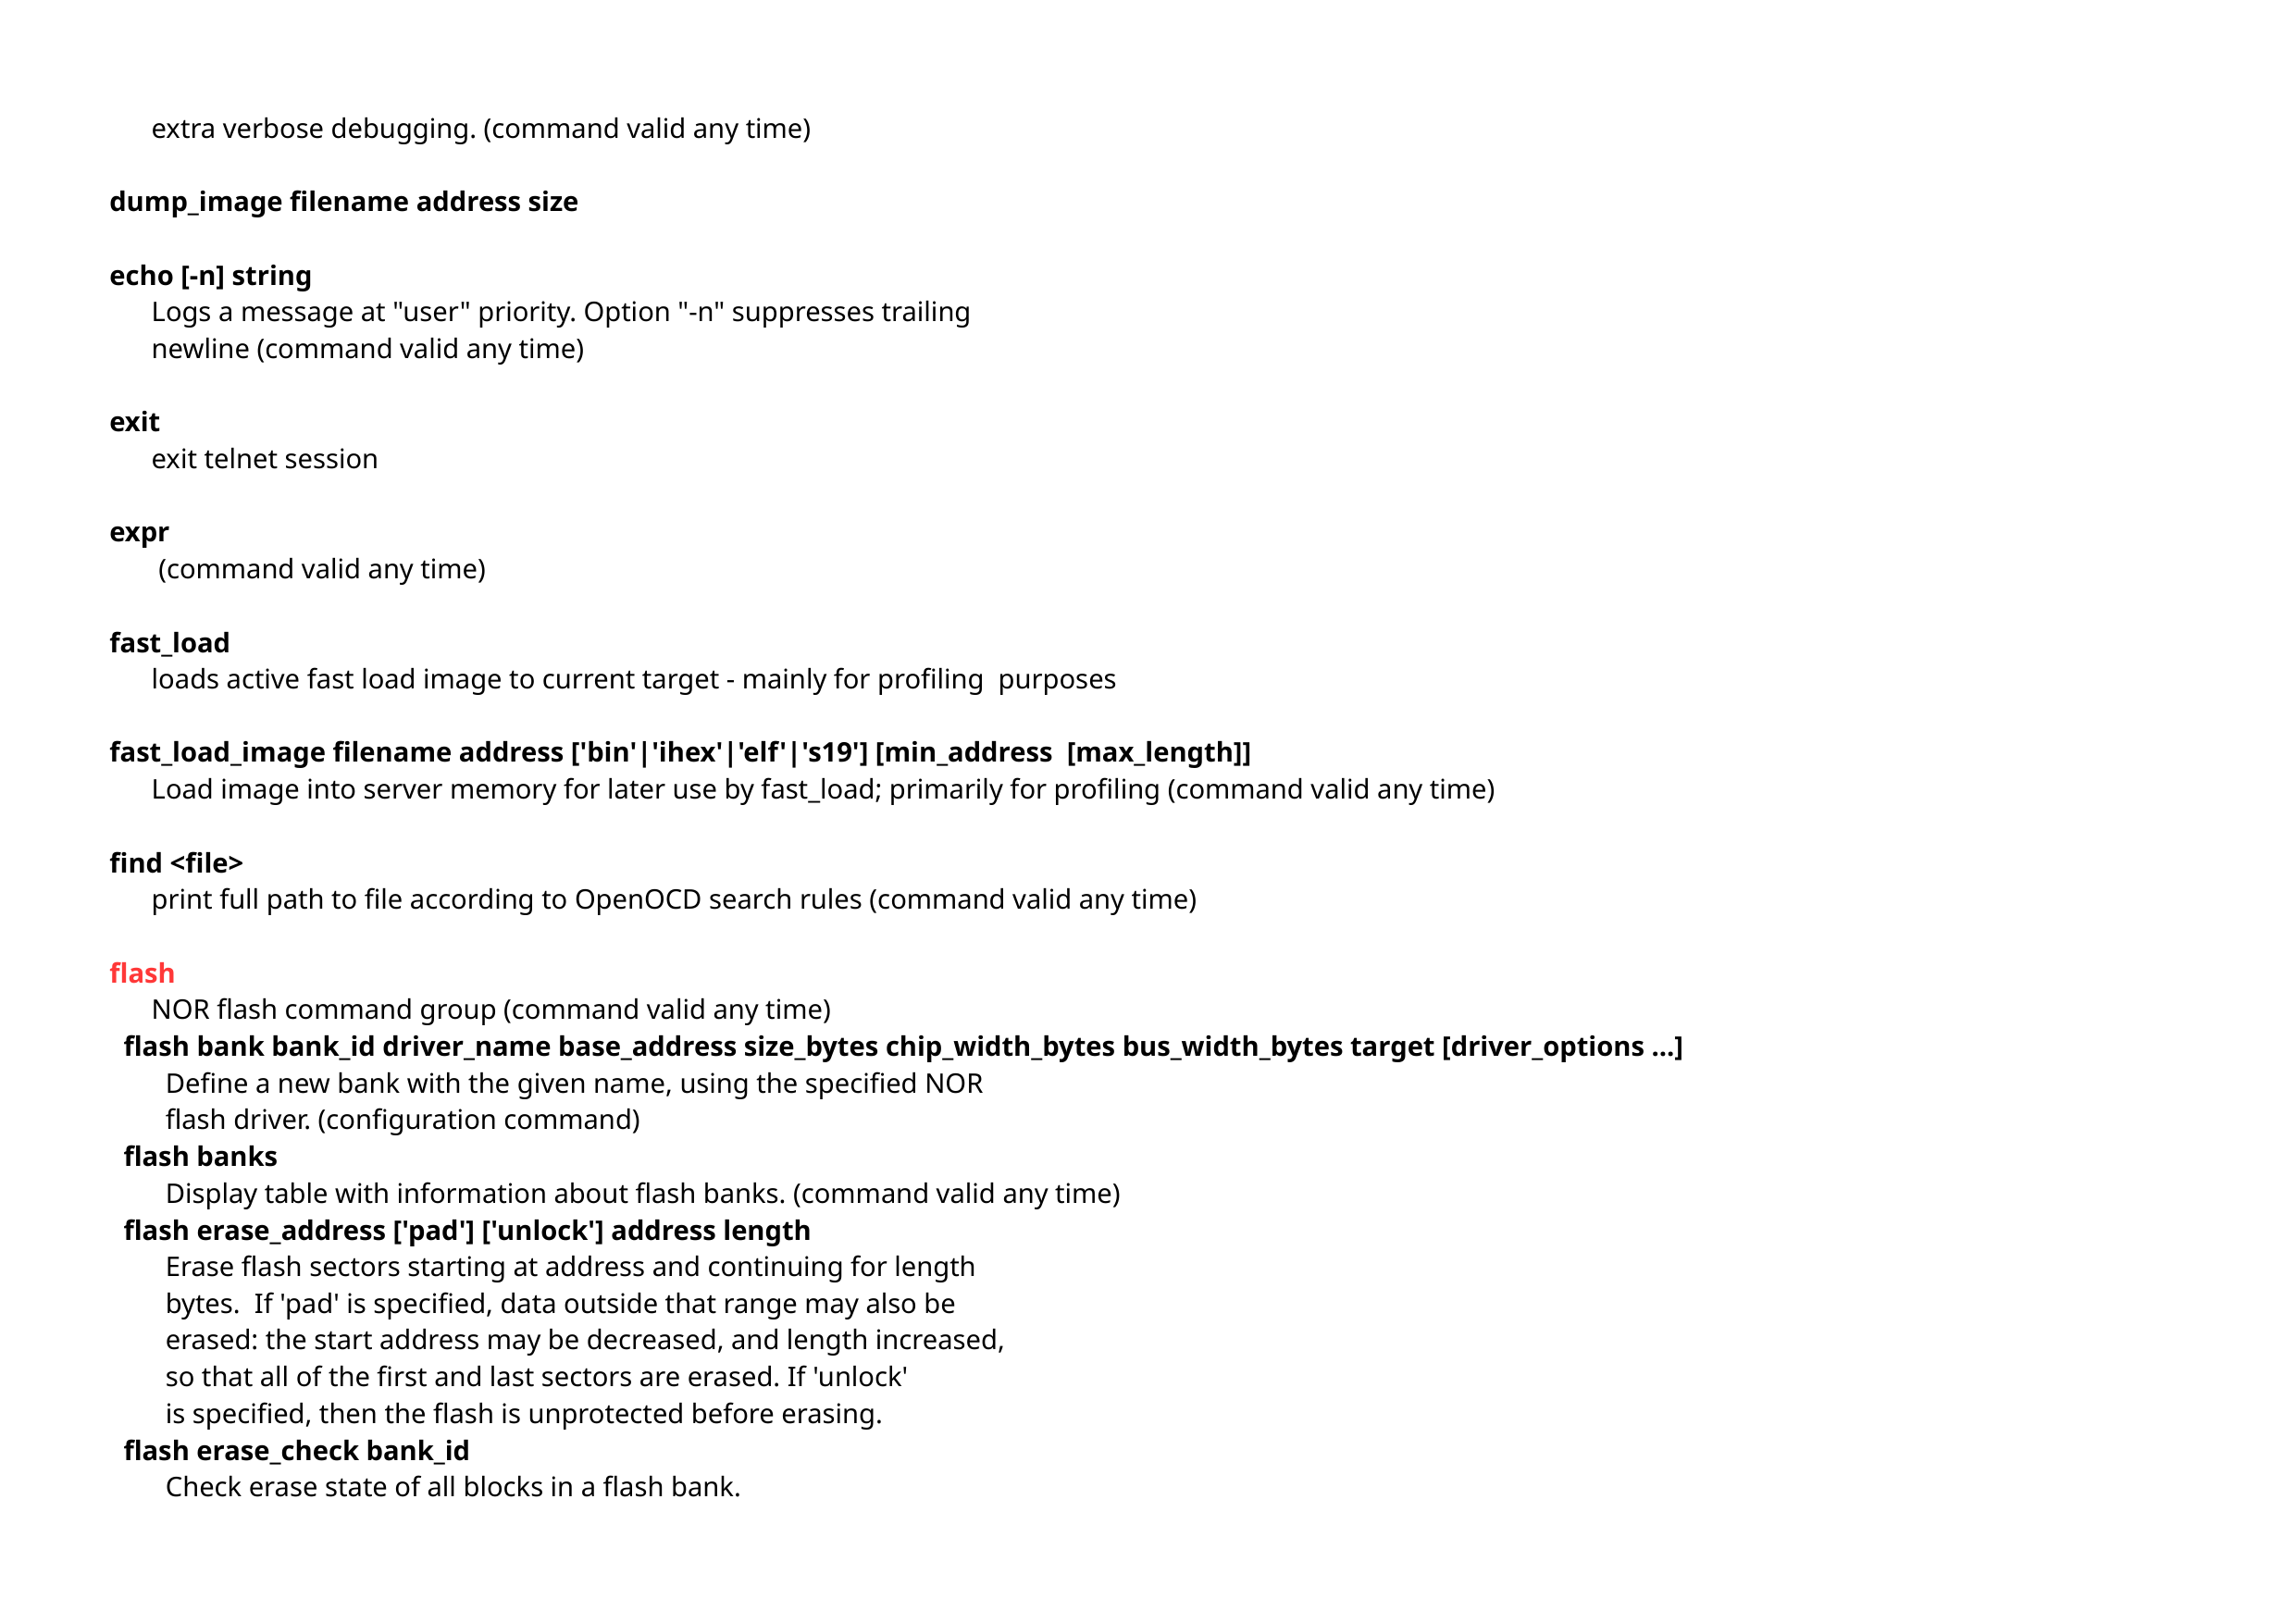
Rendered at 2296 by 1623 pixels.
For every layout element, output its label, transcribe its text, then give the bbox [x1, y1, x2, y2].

text (command valid any time) [109, 550, 2186, 587]
text echo [-n] string [109, 256, 2186, 293]
text flash bank bank_id driver_name base_address size_bytes chip_width_bytes bus_width_bytes target [driver_options ...] [109, 1027, 2186, 1064]
text is specified, then the flash is unprotected before erasing. [109, 1394, 2186, 1431]
text extra verbose debugging. (command valid any time) [109, 109, 2186, 146]
text dump_image filename address size [109, 182, 2186, 219]
text find <file> [109, 844, 2186, 881]
text so that all of the first and last sectors are erased. If 'unlock' [109, 1357, 2186, 1394]
text Load image into server memory for later use by fast_load; primarily for profiling (command valid any time) [109, 770, 2186, 807]
text Define a new bank with the given name, using the specified NOR [109, 1064, 2186, 1101]
text fast_load [109, 624, 2186, 660]
text flash erase_check bank_id [109, 1431, 2186, 1468]
text flash erase_address ['pad'] ['unlock'] address length [109, 1211, 2186, 1247]
text exit telnet session [109, 440, 2186, 477]
text loads active fast load image to current target - mainly for profiling purposes [109, 660, 2186, 697]
text flash driver. (configuration command) [109, 1101, 2186, 1137]
text expr [109, 514, 2186, 550]
text erased: the start address may be decreased, and length increased, [109, 1321, 2186, 1357]
text Erase flash sectors starting at address and continuing for length [109, 1247, 2186, 1284]
text print full path to file according to OpenOCD search rules (command valid any time) [109, 881, 2186, 917]
text exit [109, 403, 2186, 440]
text flash [109, 954, 2186, 991]
text Display table with information about flash banks. (command valid any time) [109, 1174, 2186, 1211]
text Logs a message at "user" priority. Option "-n" suppresses trailing [109, 293, 2186, 329]
text fast_load_image filename address ['bin'|'ihex'|'elf'|'s19'] [min_address [max_length]] [109, 734, 2186, 770]
text newline (command valid any time) [109, 329, 2186, 366]
text bytes. If 'pad' is specified, data outside that range may also be [109, 1284, 2186, 1321]
text flash banks [109, 1137, 2186, 1174]
text NOR flash command group (command valid any time) [109, 991, 2186, 1027]
text Check erase state of all blocks in a flash bank. [109, 1468, 2186, 1505]
